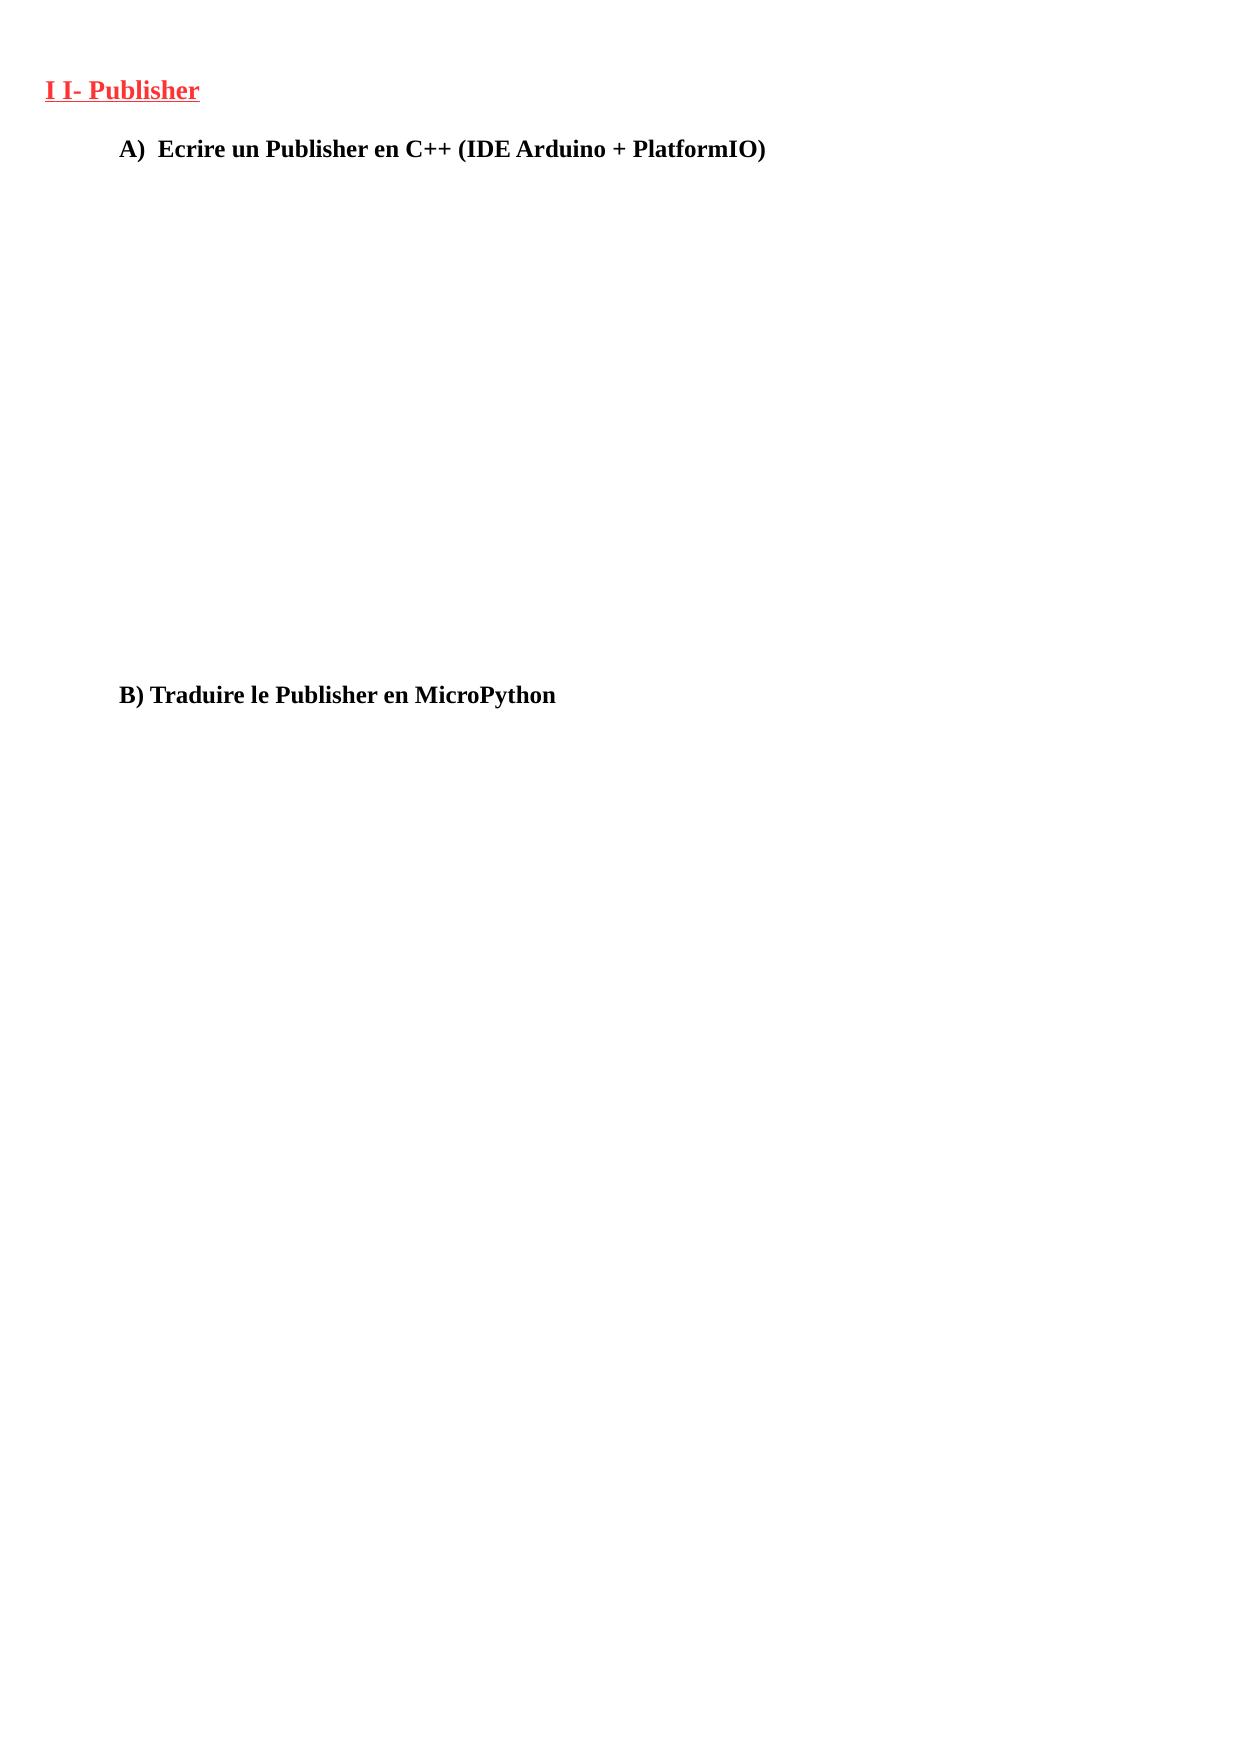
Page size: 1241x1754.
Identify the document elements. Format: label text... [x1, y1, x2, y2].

text I I- Publisher [45, 74, 1196, 105]
text A) Ecrire un Publisher en C++ (IDE Arduino + PlatformIO) [45, 134, 1196, 162]
text B) Traduire le Publisher en MicroPython [45, 680, 1196, 709]
